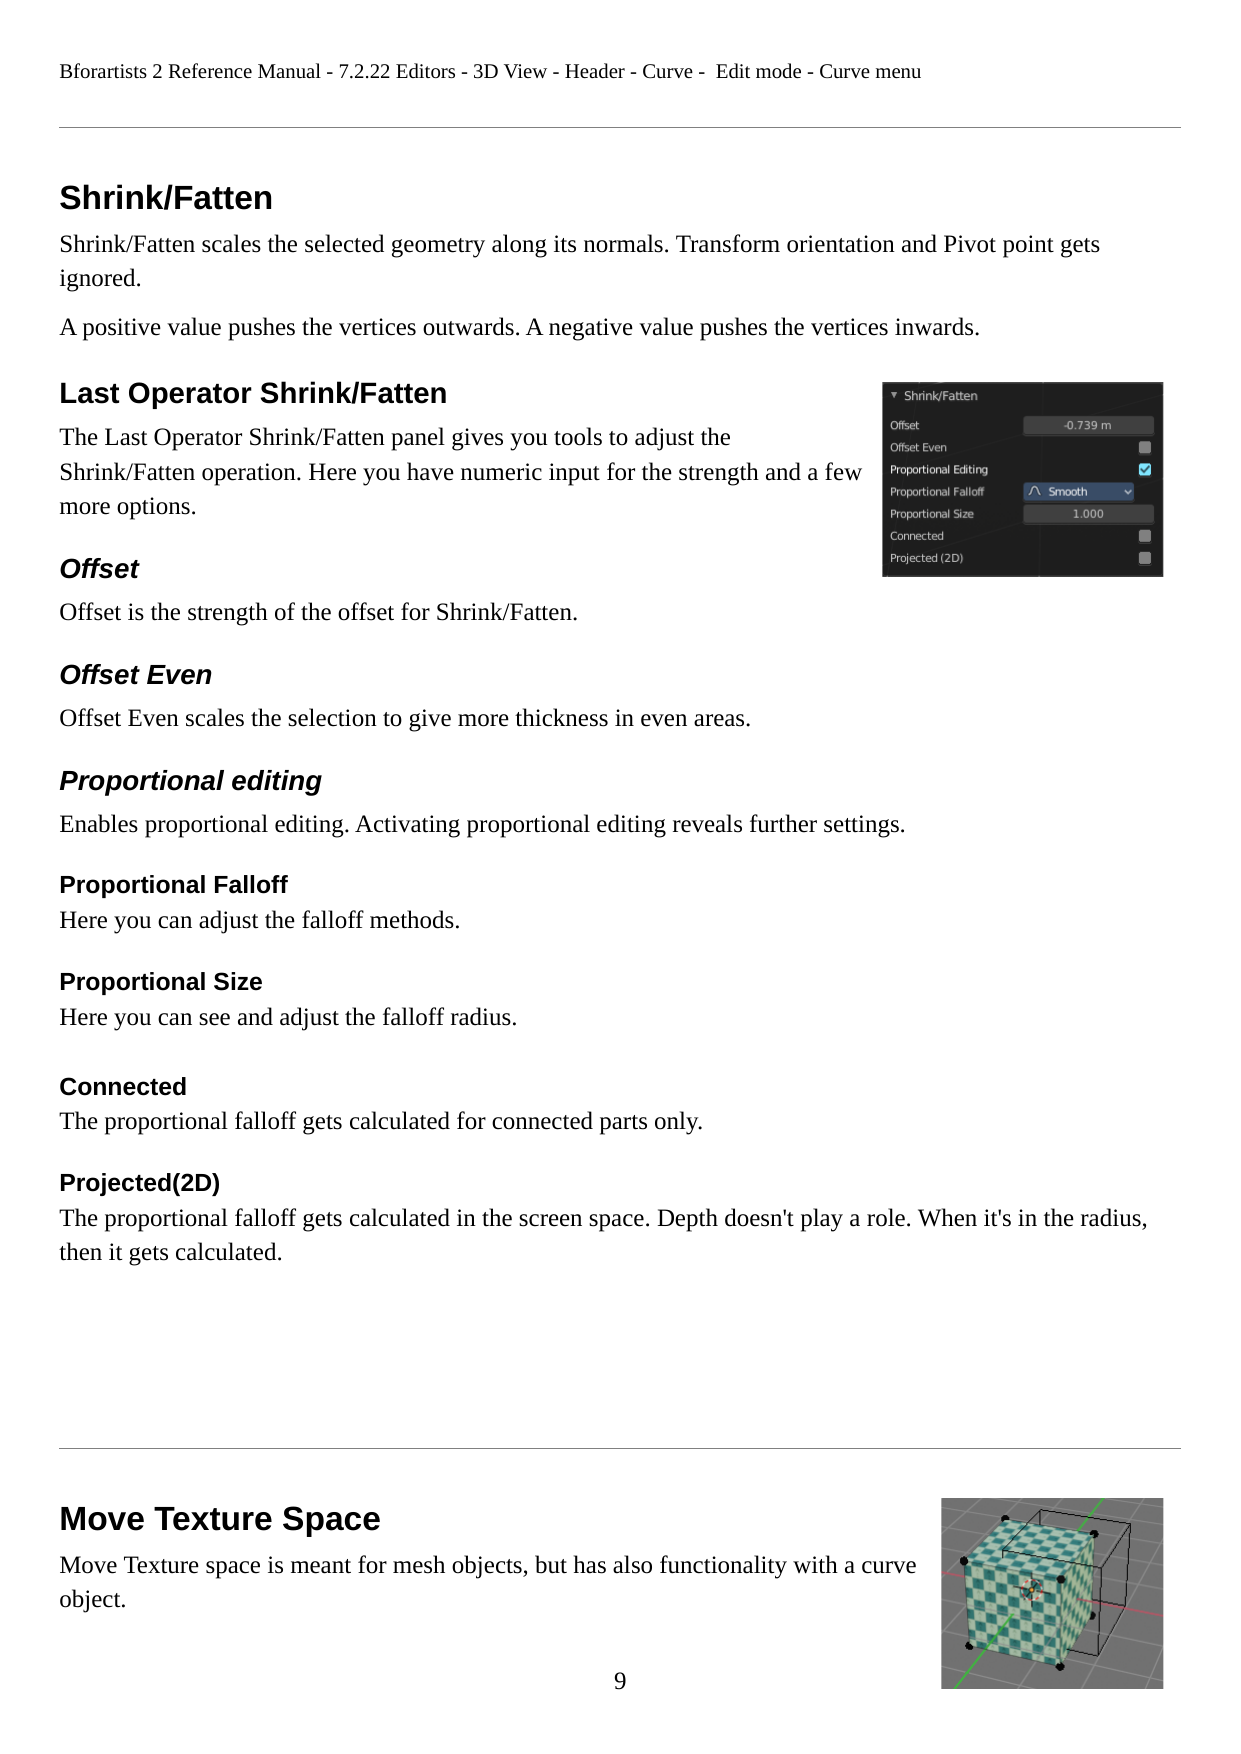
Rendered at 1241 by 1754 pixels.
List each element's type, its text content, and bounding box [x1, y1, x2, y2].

subtitle Move Texture Space [59, 1498, 941, 1537]
text Shrink/Fatten scales the selected geometry along its normals. Transform orientation and Pivot point gets ignored. [59, 229, 1181, 292]
text Here you can adjust the falloff methods. [59, 905, 1181, 934]
text The proportional falloff gets calculated for connected parts only. [59, 1106, 1181, 1135]
text The Last Operator Shrink/Fatten panel gives you tools to adjust the Shrink/Fatten operation. Here you have numeric input for the strength and a few more options. [59, 422, 882, 520]
subtitle Proportional Size [59, 967, 1181, 995]
subtitle Last Operator Shrink/Fatten [59, 376, 1181, 410]
subtitle [1164, 1498, 1181, 1537]
subtitle Projected(2D) [59, 1168, 1181, 1197]
text A positive value pushes the vertices outwards. A negative value pushes the vertices inwards. [59, 312, 1181, 341]
text Here you can see and adjust the falloff radius. [59, 1002, 1181, 1030]
subtitle Proportional Falloff [59, 871, 1181, 899]
subtitle Connected [59, 1072, 1181, 1100]
subtitle Offset Even [59, 659, 1181, 691]
picture [882, 382, 1164, 577]
text Offset Even scales the selection to give more thickness in even areas. [59, 703, 1181, 732]
text Enables proportional editing. Activating proportional editing reveals further settings. [59, 809, 1181, 838]
subtitle Shrink/Fatten [59, 178, 1181, 216]
subtitle Proportional editing [59, 764, 1181, 796]
picture [941, 1498, 1164, 1689]
subtitle Offset [59, 553, 1181, 584]
text The proportional falloff gets calculated in the screen space. Depth doesn't play a role. When it's in the radius, then it gets calculated. [59, 1203, 1181, 1266]
text Offset is the strength of the offset for Shrink/Fatten. [59, 597, 1181, 626]
text Move Texture space is meant for mesh objects, but has also functionality with a curve object. [59, 1550, 941, 1613]
